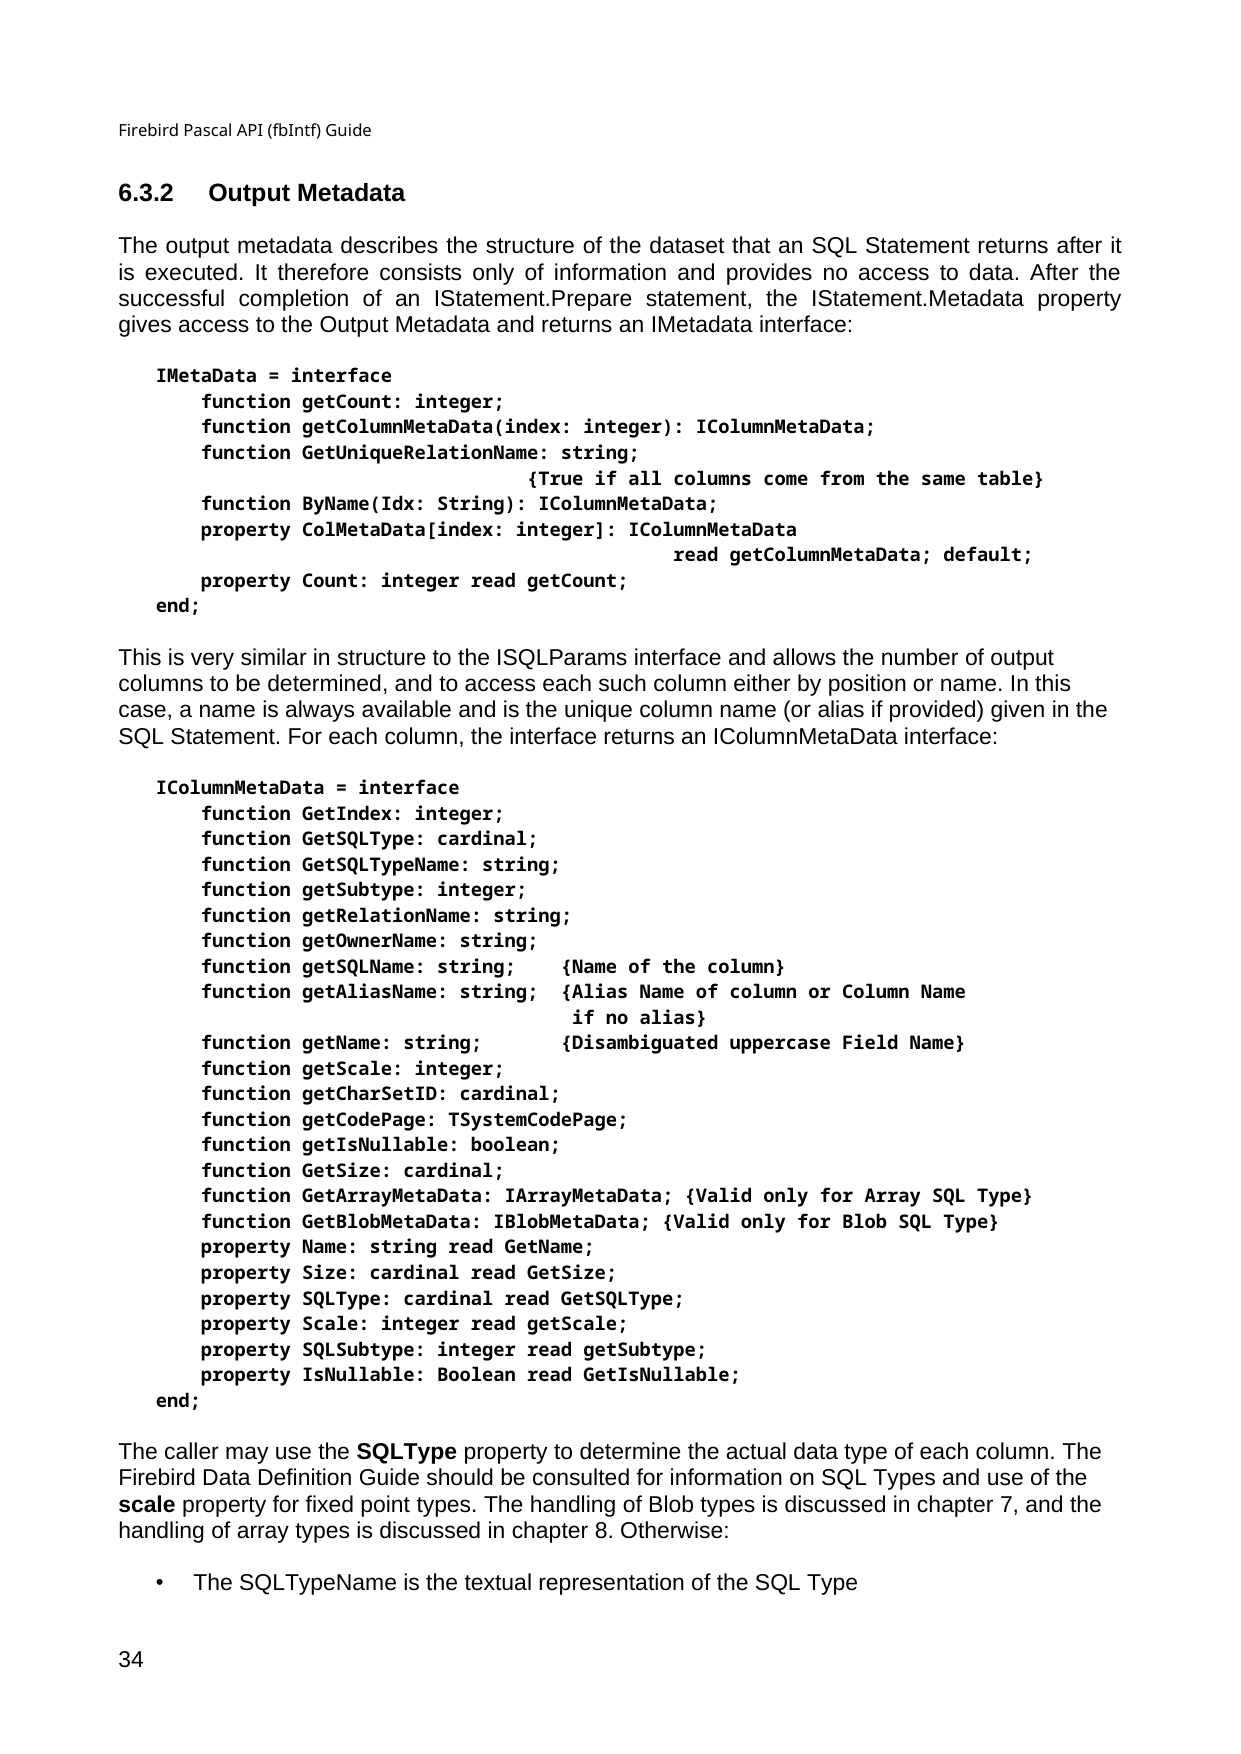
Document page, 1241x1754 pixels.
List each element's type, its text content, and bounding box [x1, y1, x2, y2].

text function getOwnerName: string; [156, 928, 1122, 953]
text end; [156, 1387, 1122, 1412]
text function GetIndex: integer; [156, 800, 1122, 826]
text property Size: cardinal read GetSize; [156, 1259, 1122, 1285]
text function getScale: integer; [156, 1055, 1122, 1081]
text property ColMetaData[index: integer]: IColumnMetaData [156, 516, 1122, 541]
text function GetSQLType: cardinal; [156, 826, 1122, 851]
text IMetaData = interface [156, 363, 1122, 388]
text IColumnMetaData = interface [156, 774, 1122, 800]
text The caller may use the SQLType property to determine the actual data type of each column. The Firebird Data Definition Guide should be consulted for information on SQL Types and use of the scale property for fixed point types. The handling of Blob types is discussed in chapter 7, and the handling of array types is discussed in chapter 8. Otherwise: [118, 1438, 1122, 1543]
text function GetArrayMetaData: IArrayMetaData; {Valid only for Array SQL Type} [156, 1183, 1122, 1208]
text The output metadata describes the structure of the dataset that an SQL Statement returns after it is executed. It therefore consists only of information and provides no access to data. After the successful completion of an IStatement.Prepare statement, the IStatement.Metadata property gives access to the Output Metadata and returns an IMetadata interface: [118, 232, 1122, 338]
text property IsNullable: Boolean read GetIsNullable; [156, 1361, 1122, 1387]
text if no alias} [156, 1004, 1122, 1030]
text function getColumnMetaData(index: integer): IColumnMetaData; [156, 414, 1122, 439]
text function getCount: integer; [156, 388, 1122, 414]
text property Scale: integer read getScale; [156, 1310, 1122, 1336]
text function GetUniqueRelationName: string; [156, 439, 1122, 465]
text function getCodePage: TSystemCodePage; [156, 1106, 1122, 1132]
text function getCharSetID: cardinal; [156, 1081, 1122, 1106]
text function GetBlobMetaData: IBlobMetaData; {Valid only for Blob SQL Type} [156, 1208, 1122, 1234]
text end; [156, 592, 1122, 618]
text function getIsNullable: boolean; [156, 1132, 1122, 1157]
list The SQLTypeName is the textual representation of the SQL Type [156, 1569, 1122, 1595]
text function getRelationName: string; [156, 902, 1122, 928]
text property Name: string read GetName; [156, 1234, 1122, 1259]
text property SQLSubtype: integer read getSubtype; [156, 1336, 1122, 1361]
text function getSubtype: integer; [156, 877, 1122, 902]
text property SQLType: cardinal read GetSQLType; [156, 1285, 1122, 1310]
text {True if all columns come from the same table} [156, 465, 1122, 490]
text function getSQLName: string; {Name of the column} [156, 953, 1122, 979]
text read getColumnMetaData; default; [156, 541, 1122, 567]
text function getAliasName: string; {Alias Name of column or Column Name [156, 979, 1122, 1004]
text function ByName(Idx: String): IColumnMetaData; [156, 490, 1122, 516]
text function getName: string; {Disambiguated uppercase Field Name} [156, 1030, 1122, 1055]
text function GetSQLTypeName: string; [156, 851, 1122, 877]
text property Count: integer read getCount; [156, 567, 1122, 592]
text function GetSize: cardinal; [156, 1157, 1122, 1183]
subtitle Output Metadata [118, 178, 1122, 207]
text This is very similar in structure to the ISQLParams interface and allows the number of output columns to be determined, and to access each such column either by position or name. In this case, a name is always available and is the unique column name (or alias if provided) given in the SQL Statement. For each column, the interface returns an IColumnMetaData interface: [118, 643, 1122, 749]
